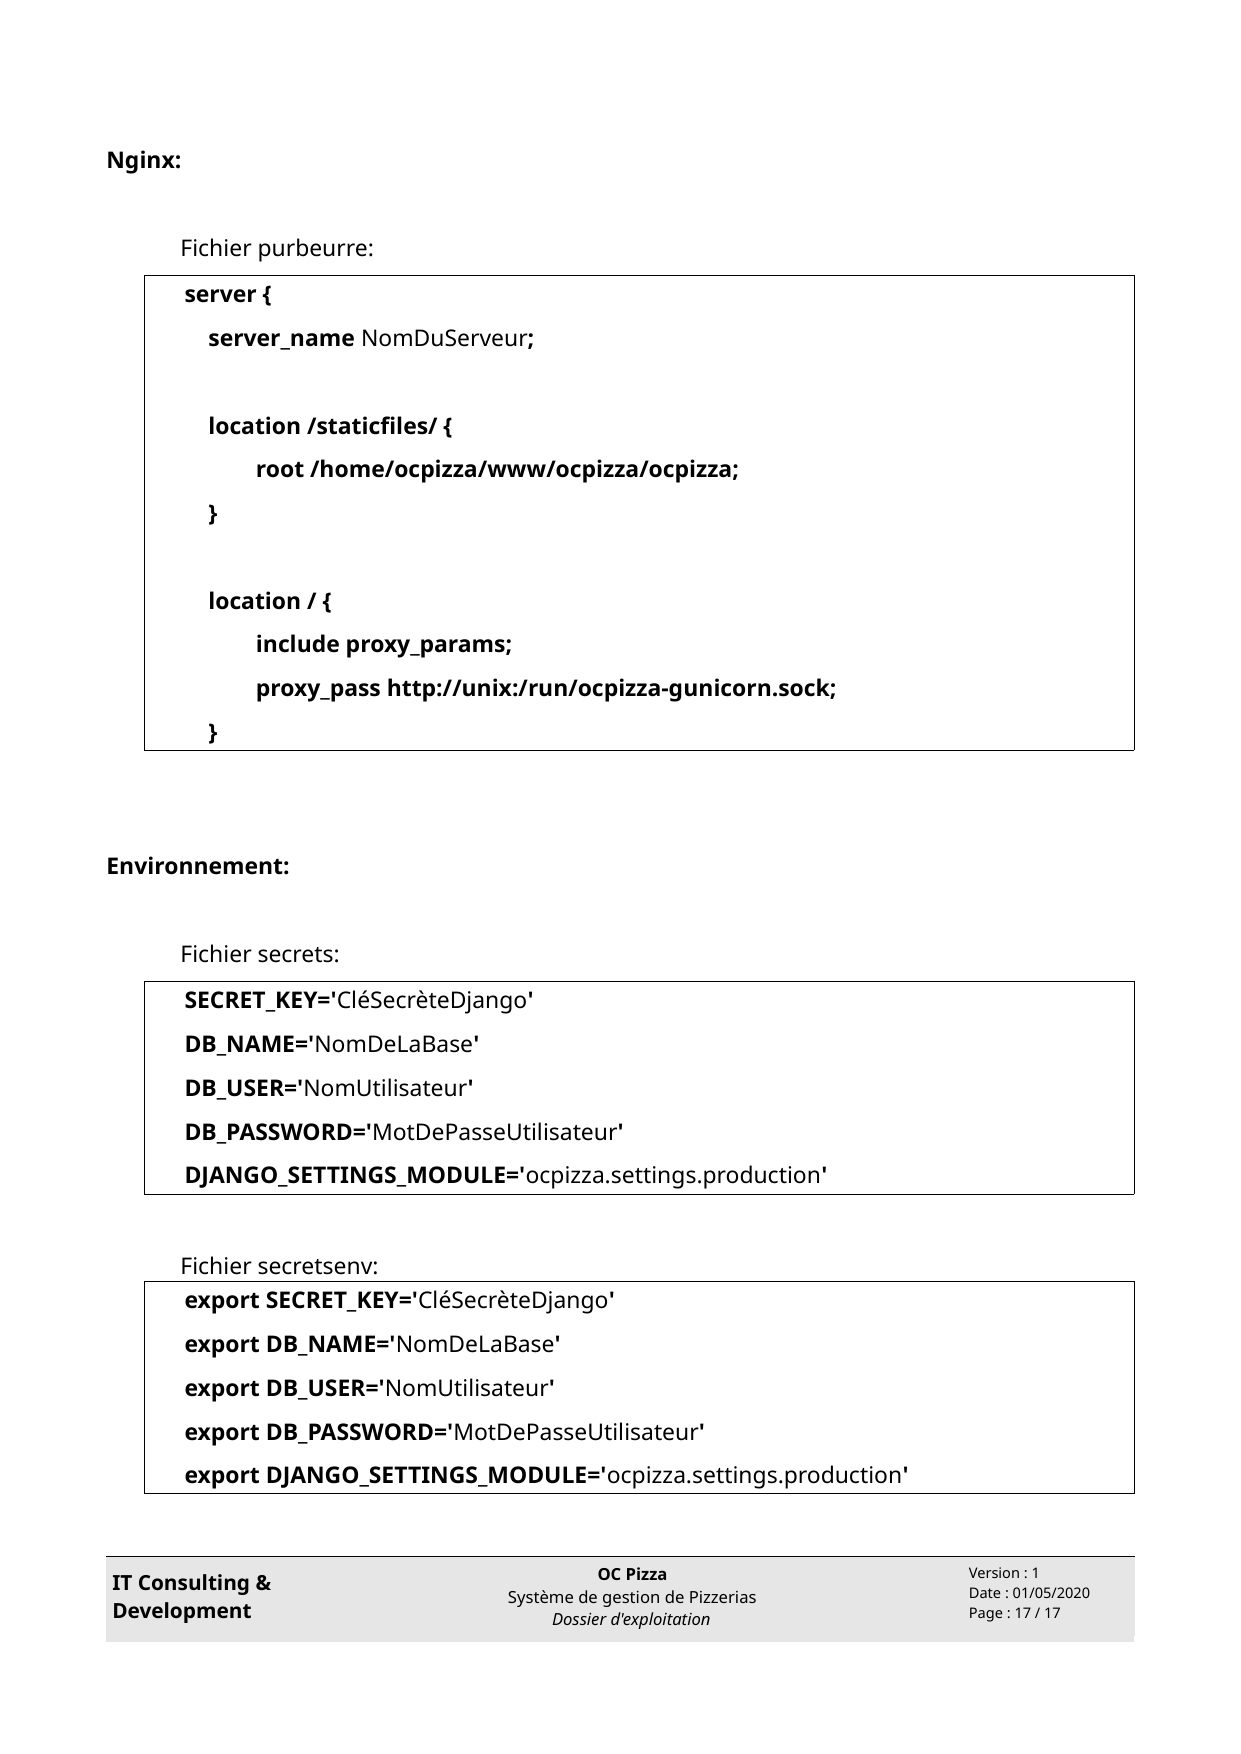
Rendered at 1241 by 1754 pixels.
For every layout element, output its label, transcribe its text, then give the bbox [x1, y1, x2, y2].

text Nginx: [106, 144, 1134, 175]
list } [145, 713, 1134, 750]
list } [145, 494, 1134, 528]
list DB_USER='NomUtilisateur' [145, 1069, 1134, 1103]
text Fichier secretsenv: [106, 1250, 1134, 1281]
list export DB_USER='NomUtilisateur' [145, 1369, 1134, 1403]
list server_name NomDuServeur; [145, 319, 1134, 353]
list DJANGO_SETTINGS_MODULE='ocpizza.settings.production' [145, 1156, 1134, 1194]
text Environnement: [106, 850, 1134, 881]
list SECRET_KEY='CléSecrèteDjango' [145, 982, 1134, 1016]
list proxy_pass http://unix:/run/ocpizza-gunicorn.sock; [145, 669, 1134, 703]
list export SECRET_KEY='CléSecrèteDjango' [145, 1282, 1134, 1316]
list include proxy_params; [145, 625, 1134, 660]
list DB_NAME='NomDeLaBase' [145, 1025, 1134, 1059]
list export DJANGO_SETTINGS_MODULE='ocpizza.settings.production' [145, 1456, 1134, 1493]
text Fichier purbeurre: [106, 232, 1134, 263]
list export DB_PASSWORD='MotDePasseUtilisateur' [145, 1412, 1134, 1447]
list server { [145, 276, 1134, 310]
list DB_PASSWORD='MotDePasseUtilisateur' [145, 1113, 1134, 1147]
list export DB_NAME='NomDeLaBase' [145, 1325, 1134, 1359]
list location /staticfiles/ { [145, 407, 1134, 441]
text Fichier secrets: [106, 938, 1134, 969]
list location / { [145, 582, 1134, 616]
list root /home/ocpizza/www/ocpizza/ocpizza; [145, 450, 1134, 485]
